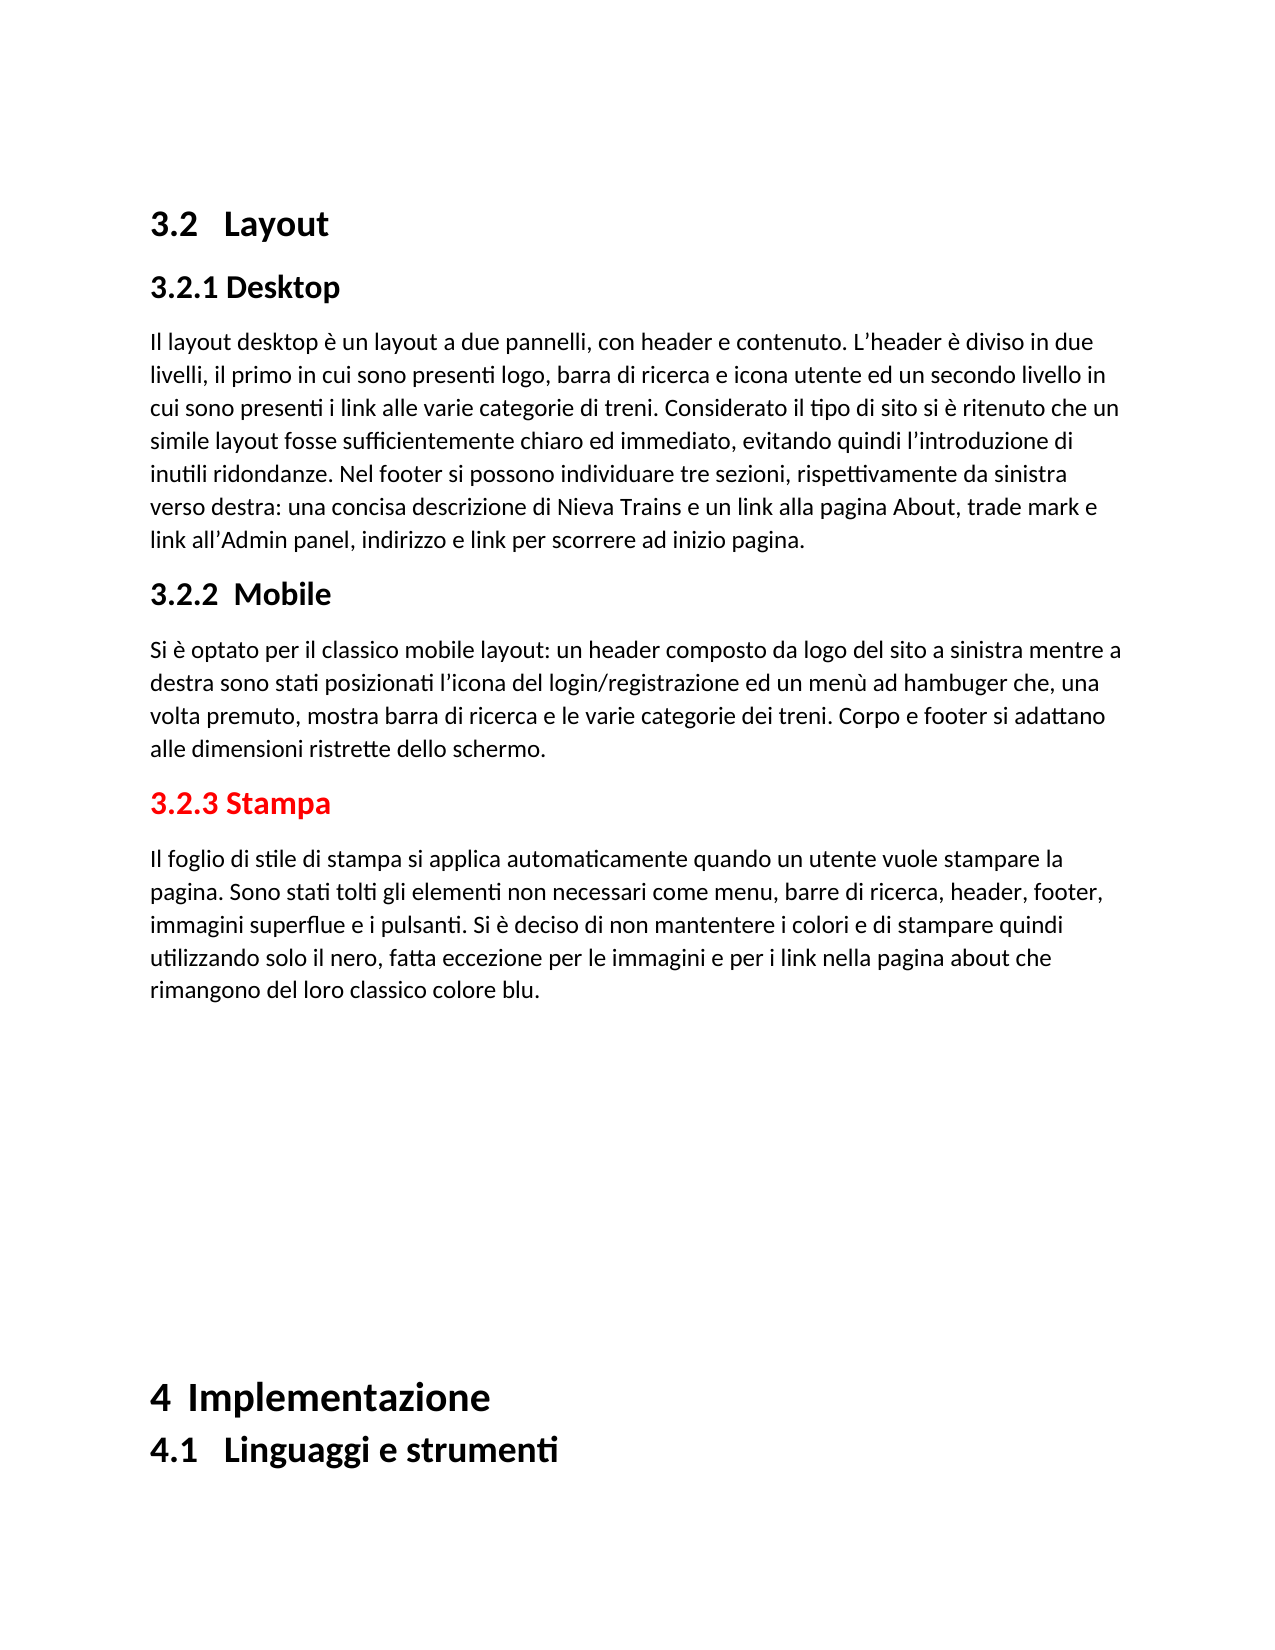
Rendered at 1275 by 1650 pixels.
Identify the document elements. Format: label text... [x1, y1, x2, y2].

text 3.2.1 Desktop [150, 266, 1125, 306]
text Il layout desktop è un layout a due pannelli, con header e contenuto. L’header è diviso in due livelli, il primo in cui sono presenti logo, barra di ricerca e icona utente ed un secondo livello in cui sono presenti i link alle varie categorie di treni. Considerato il tipo di sito si è ritenuto che un simile layout fosse sufficientemente chiaro ed immediato, evitando quindi l’introduzione di inutili ridondanze. Nel footer si possono individuare tre sezioni, rispettivamente da sinistra verso destra: una concisa descrizione di Nieva Trains e un link alla pagina About, trade mark e link all’Admin panel, indirizzo e link per scorrere ad inizio pagina. [150, 326, 1125, 554]
list Layout [150, 199, 1125, 245]
text Si è optato per il classico mobile layout: un header composto da logo del sito a sinistra mentre a destra sono stati posizionati l’icona del login/registrazione ed un menù ad hambuger che, una volta premuto, mostra barra di ricerca e le varie categorie dei treni. Corpo e footer si adattano alle dimensioni ristrette dello schermo. [150, 634, 1125, 763]
text 3.2.3 Stampa [150, 782, 1125, 823]
text 3.2.2 Mobile [150, 573, 1125, 614]
list Linguaggi e strumenti [150, 1426, 1125, 1472]
text Il foglio di stile di stampa si applica automaticamente quando un utente vuole stampare la pagina. Sono stati tolti gli elementi non necessari come menu, barre di ricerca, header, footer, immagini superflue e i pulsanti. Si è deciso di non mantentere i colori e di stampare quindi utilizzando solo il nero, fatta eccezione per le immagini e per i link nella pagina about che rimangono del loro classico colore blu. [150, 843, 1125, 1005]
list Implementazione [150, 1371, 1125, 1422]
